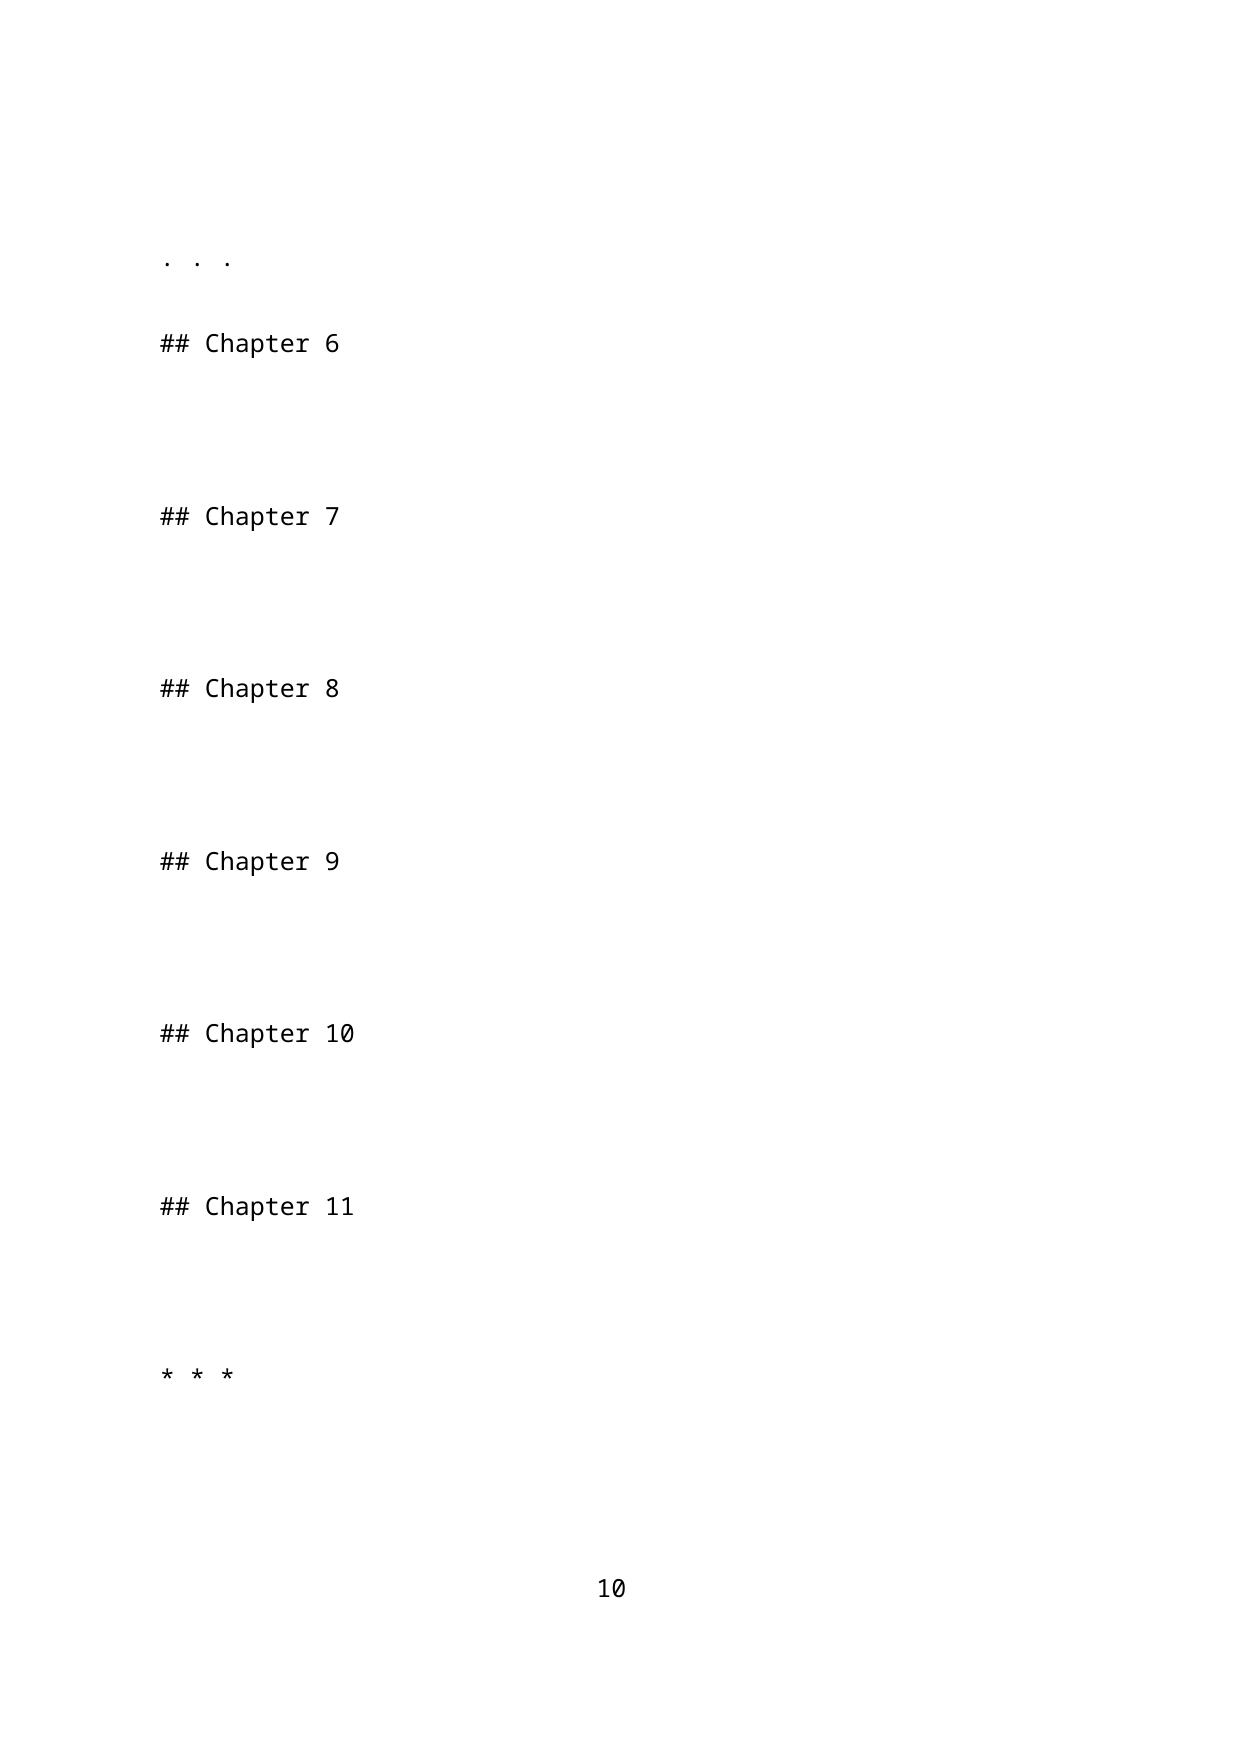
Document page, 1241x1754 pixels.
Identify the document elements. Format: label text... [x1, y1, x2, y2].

text ## Chapter 8 [159, 663, 1063, 706]
text * * * [159, 1353, 1063, 1396]
text ## Chapter 9 [159, 836, 1063, 879]
text ## Chapter 10 [159, 1008, 1063, 1051]
text . . . [159, 232, 1063, 275]
text ## Chapter 11 [159, 1181, 1063, 1224]
text ## Chapter 6 [159, 318, 1063, 361]
text ## Chapter 7 [159, 491, 1063, 534]
